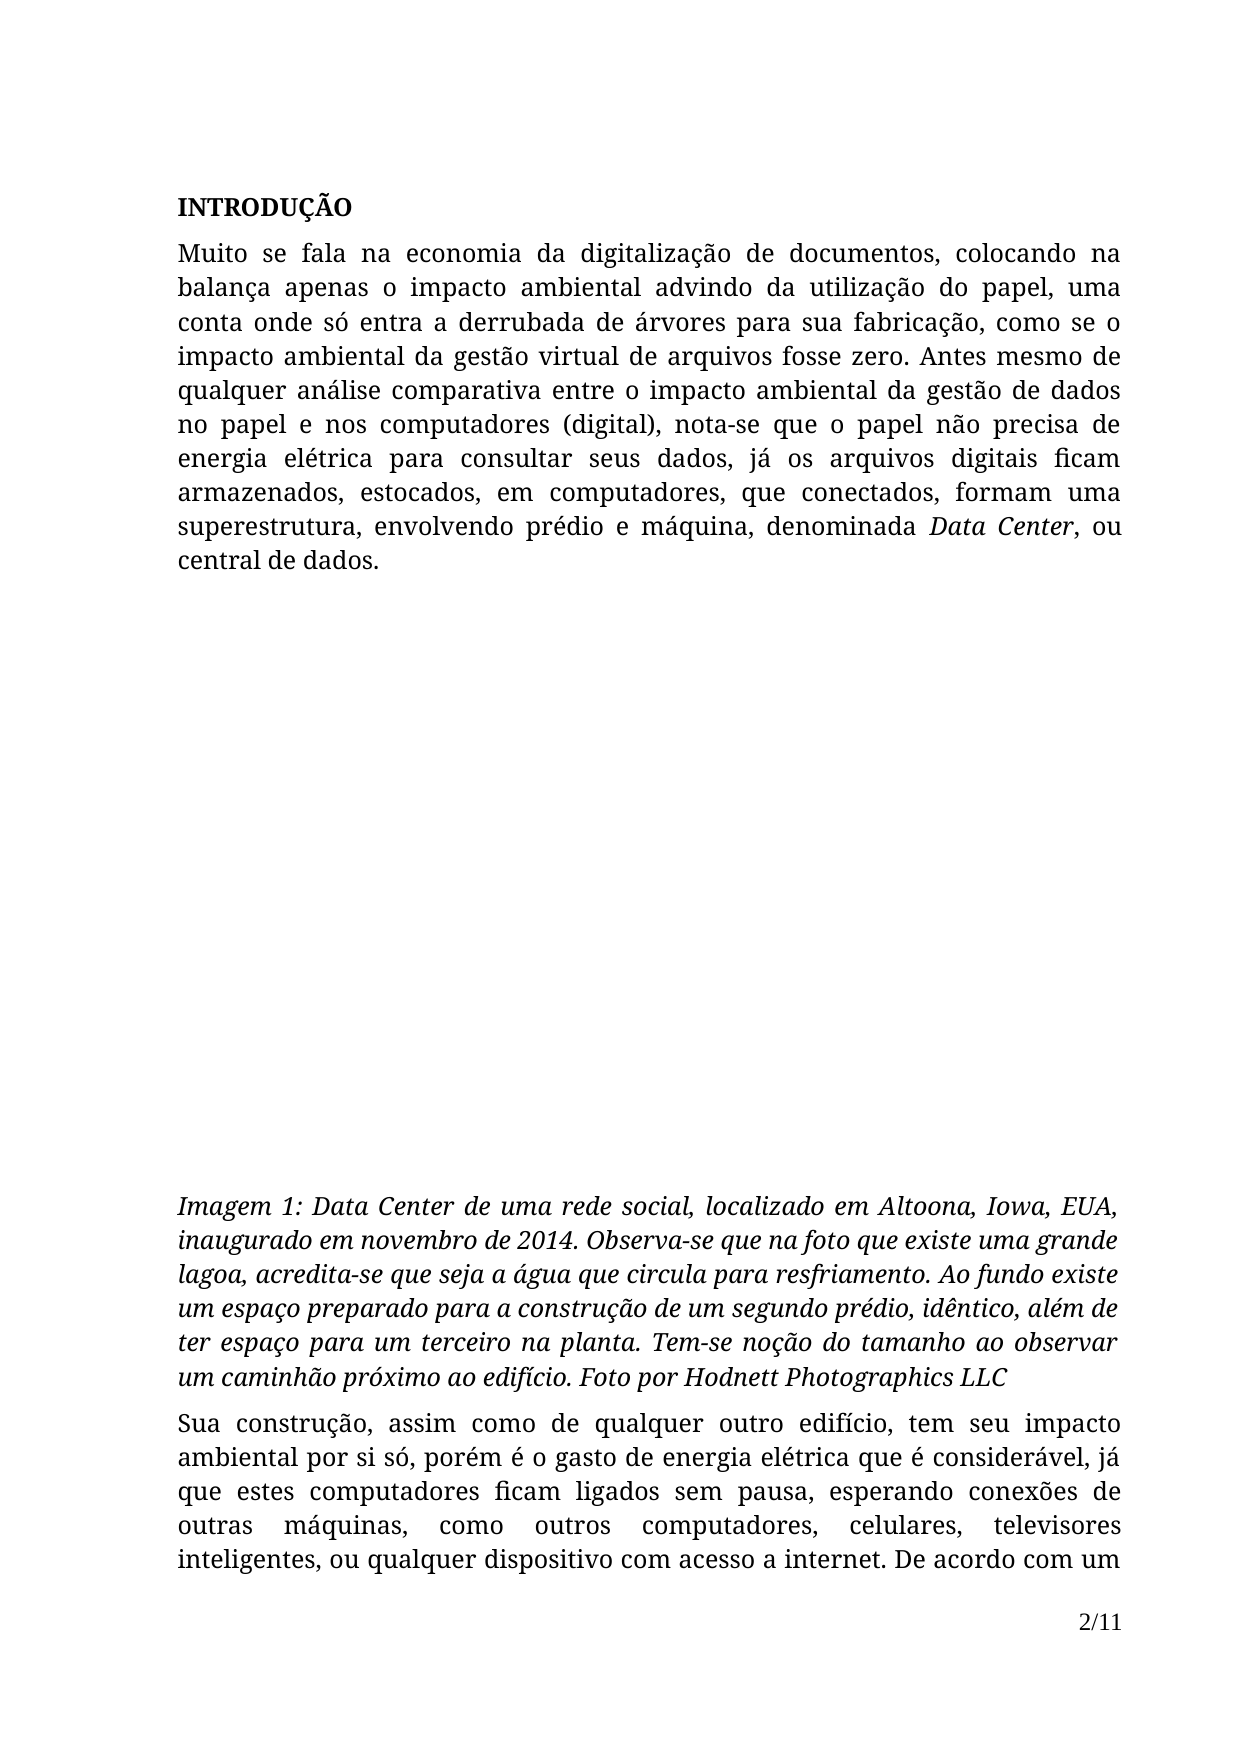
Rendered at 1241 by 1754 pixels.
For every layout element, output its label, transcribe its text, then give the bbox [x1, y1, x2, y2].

text Imagem 1: Data Center de uma rede social, localizado em Altoona, Iowa, EUA, inaugurado em novembro de 2014. Observa-se que na foto que existe uma grande lagoa, acredita-se que seja a água que circula para resfriamento. Ao fundo existe um espaço preparado para a construção de um segundo prédio, idêntico, além de ter espaço para um terceiro na planta. Tem-se noção do tamanho ao observar um caminhão próximo ao edifício. Foto por Hodnett Photographics LLC [177, 1189, 1122, 1393]
subtitle Introdução [177, 189, 1122, 224]
text Sua construção, assim como de qualquer outro edifício, tem seu impacto ambiental por si só, porém é o gasto de energia elétrica que é considerável, já que estes computadores ficam ligados sem pausa, esperando conexões de outras máquinas, como outros computadores, celulares, televisores inteligentes, ou qualquer dispositivo com acesso a internet. De acordo com um [177, 1406, 1122, 1576]
text Muito se fala na economia da digitalização de documentos, colocando na balança apenas o impacto ambiental advindo da utilização do papel, uma conta onde só entra a derrubada de árvores para sua fabricação, como se o impacto ambiental da gestão virtual de arquivos fosse zero. Antes mesmo de qualquer análise comparativa entre o impacto ambiental da gestão de dados no papel e nos computadores (digital), nota-se que o papel não precisa de energia elétrica para consultar seus dados, já os arquivos digitais ficam armazenados, estocados, em computadores, que conectados, formam uma superestrutura, envolvendo prédio e máquina, denominada Data Center, ou central de dados. [177, 236, 1122, 577]
